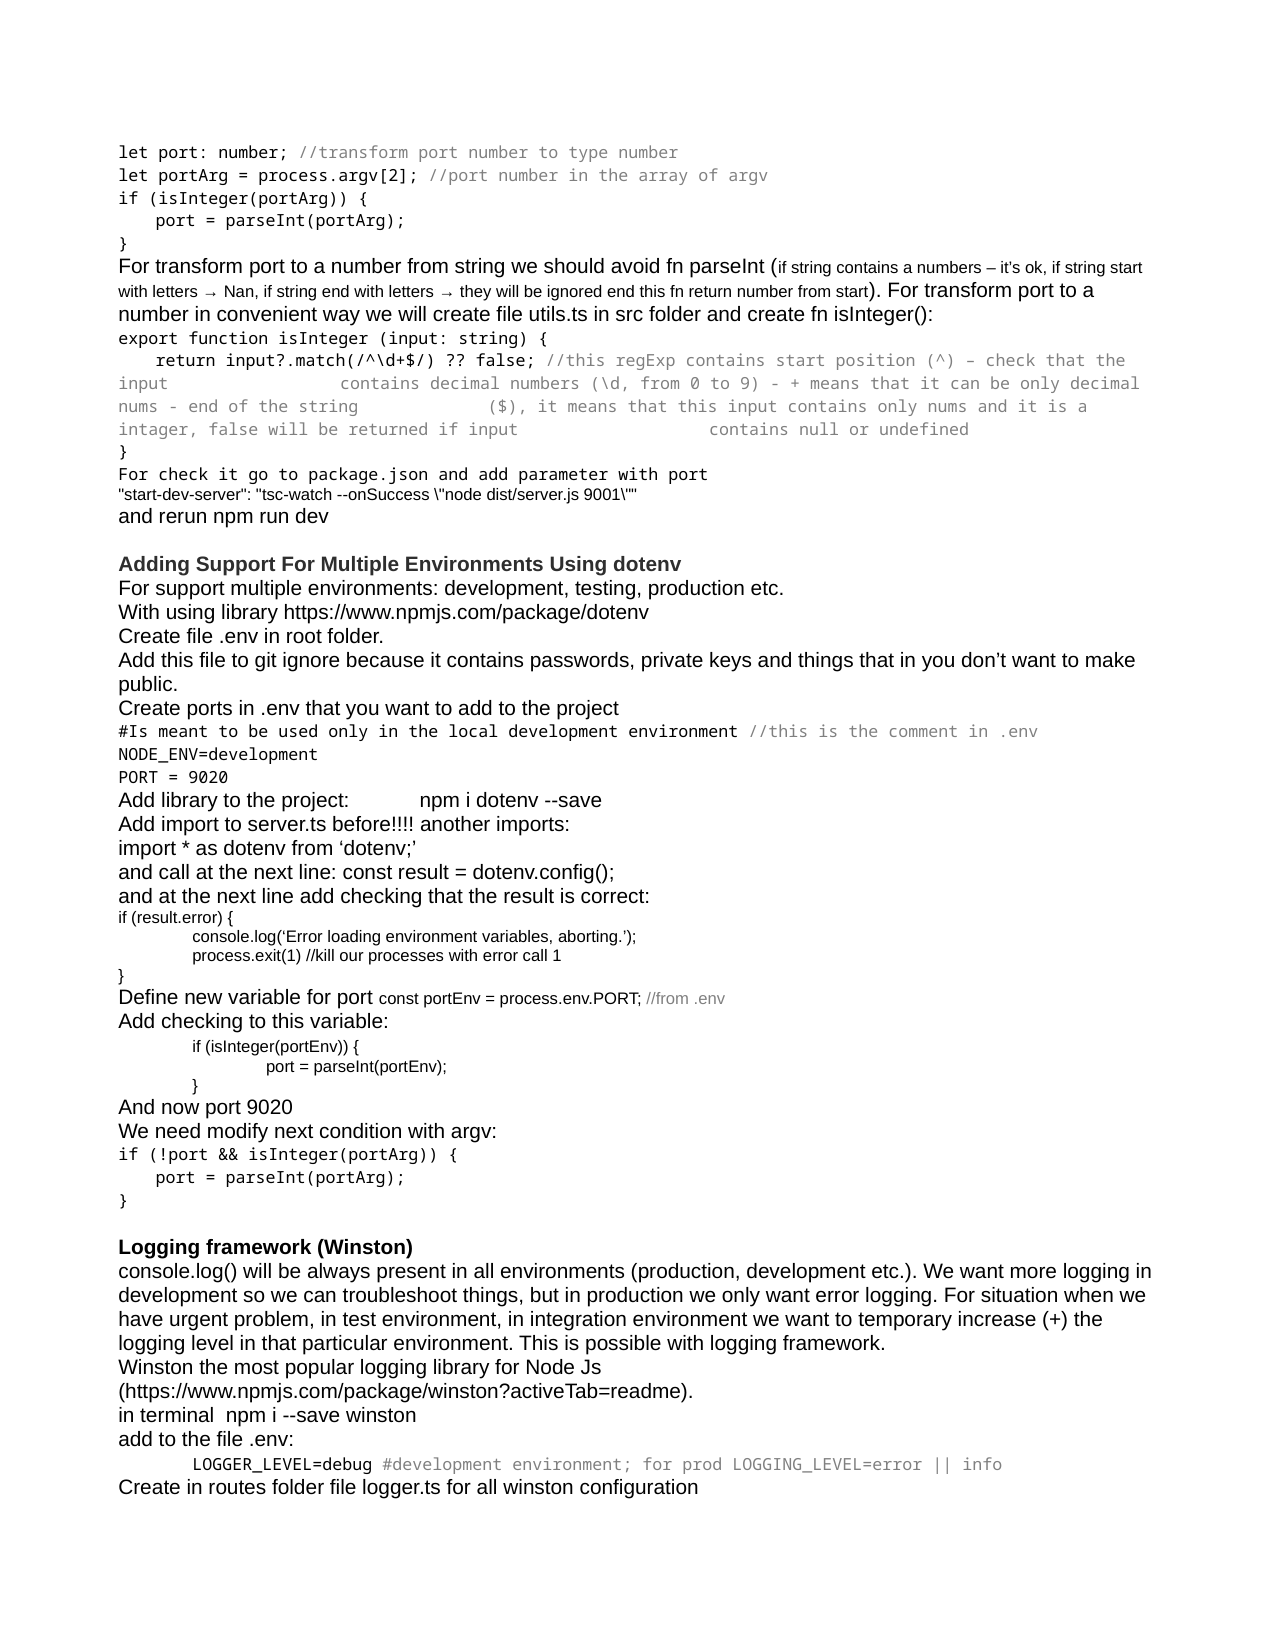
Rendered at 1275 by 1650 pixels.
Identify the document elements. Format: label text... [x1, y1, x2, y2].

text and at the next line add checking that the result is correct: [118, 884, 1157, 908]
text For check it go to package.json and add parameter with port [118, 462, 1157, 485]
text in terminal npm i --save winston [118, 1402, 1157, 1426]
text Create in routes folder file logger.ts for all winston configuration [118, 1475, 1157, 1499]
text Create file .env in root folder. [118, 624, 1157, 648]
text #Is meant to be used only in the local development environment //this is the comment in .env [118, 720, 1157, 743]
text port = parseInt(portArg); [118, 1165, 1157, 1188]
text For transform port to a number from string we should avoid fn parseInt (if string contains a numbers – it’s ok, if string start with letters → Nan, if string end with letters → they will be ignored end this fn return number from start). For transform port to a number in convenient way we will create file utils.ts in src folder and create fn isInteger(): [118, 254, 1157, 326]
text LOGGER_LEVEL=debug #development environment; for prod LOGGING_LEVEL=error || info [118, 1450, 1157, 1475]
text And now port 9020 [118, 1095, 1157, 1119]
text } [118, 1188, 1157, 1211]
text import * as dotenv from ‘dotenv;’ [118, 836, 1157, 860]
text if (!port && isInteger(portArg)) { [118, 1143, 1157, 1165]
text process.exit(1) //kill our processes with error call 1 [118, 946, 1157, 965]
text We need modify next condition with argv: [118, 1119, 1157, 1143]
text } [118, 965, 1157, 984]
text console.log() will be always present in all environments (production, development etc.). We want more logging in development so we can troubleshoot things, but in production we only want error logging. For situation when we have urgent problem, in test environment, in integration environment we want to temporary increase (+) the logging level in that particular environment. This is possible with logging framework. [118, 1259, 1157, 1354]
text port = parseInt(portEnv); [118, 1056, 1157, 1076]
text } [118, 440, 1157, 462]
text add to the file .env: [118, 1426, 1157, 1450]
text return input?.match(/^\d+$/) ?? false; //this regExp contains start position (^) – check that the input contains decimal numbers (\d, from 0 to 9) - + means that it can be only decimal nums - end of the string ($), it means that this input contains only nums and it is a intager, false will be returned if input contains null or undefined [118, 349, 1157, 440]
text console.log(‘Error loading environment variables, aborting.’); [118, 927, 1157, 946]
text and rerun npm run dev [118, 504, 1157, 528]
text port = parseInt(portArg); [118, 209, 1157, 232]
text if (isInteger(portEnv)) { [118, 1032, 1157, 1056]
text Logging framework (Winston) [118, 1235, 1157, 1259]
text export function isInteger (input: string) { [118, 326, 1157, 349]
text let port: number; //transform port number to type number [118, 141, 1157, 163]
text With using library https://www.npmjs.com/package/dotenv [118, 600, 1157, 624]
text if (result.error) { [118, 908, 1157, 927]
text Add checking to this variable: [118, 1008, 1157, 1032]
text PORT = 9020 [118, 765, 1157, 788]
text Create ports in .env that you want to add to the project [118, 696, 1157, 720]
text For support multiple environments: development, testing, production etc. [118, 576, 1157, 600]
text let portArg = process.argv[2]; //port number in the array of argv [118, 163, 1157, 186]
text } [118, 1076, 1157, 1095]
text Define new variable for port const portEnv = process.env.PORT; //from .env [118, 984, 1157, 1008]
text (https://www.npmjs.com/package/winston?activeTab=readme). [118, 1378, 1157, 1402]
text Add library to the project: npm i dotenv --save [118, 788, 1157, 812]
text and call at the next line: const result = dotenv.config(); [118, 860, 1157, 884]
text NODE_ENV=development [118, 743, 1157, 765]
text "start-dev-server": "tsc-watch --onSuccess \"node dist/server.js 9001\"" [118, 485, 1157, 504]
text } [118, 232, 1157, 254]
text Winston the most popular logging library for Node Js [118, 1354, 1157, 1378]
text Add this file to git ignore because it contains passwords, private keys and things that in you don’t want to make public. [118, 648, 1157, 696]
text Adding Support For Multiple Environments Using dotenv [118, 552, 1157, 576]
text if (isInteger(portArg)) { [118, 186, 1157, 209]
text Add import to server.ts before!!!! another imports: [118, 812, 1157, 836]
